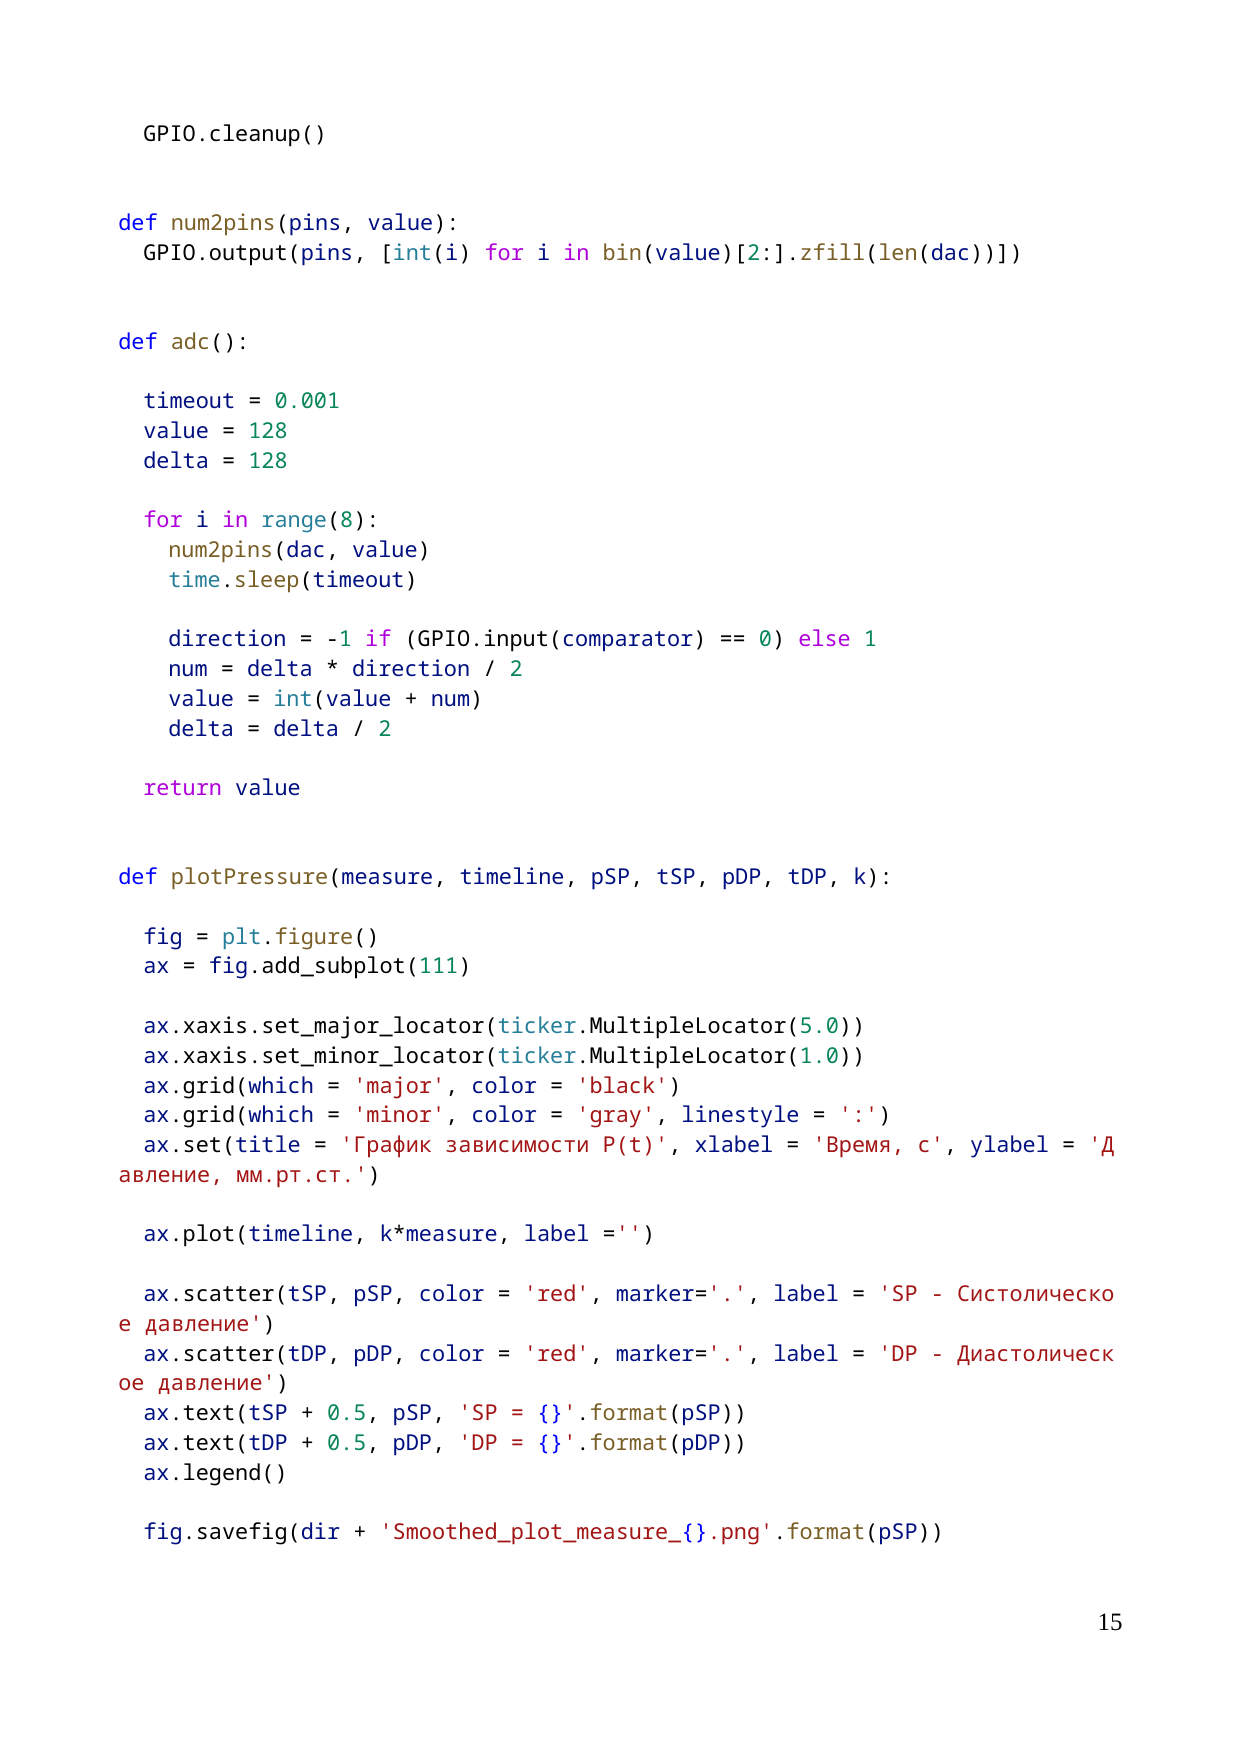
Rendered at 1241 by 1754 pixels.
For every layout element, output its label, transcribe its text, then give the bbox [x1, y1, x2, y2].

text def num2pins(pins, value): [118, 207, 1122, 237]
text ax.plot(timeline, k*measure, label ='') [118, 1218, 1122, 1248]
text ax.text(tSP + 0.5, pSP, 'SP = {}'.format(pSP)) [118, 1397, 1122, 1427]
text value = int(value + num) [118, 683, 1122, 713]
text for i in range(8): [118, 504, 1122, 534]
text ax.legend() [118, 1457, 1122, 1486]
text direction = -1 if (GPIO.input(comparator) == 0) else 1 [118, 623, 1122, 653]
text num = delta * direction / 2 [118, 653, 1122, 683]
text ax.grid(which = 'minor', color = 'gray', linestyle = ':') [118, 1099, 1122, 1129]
text ax.grid(which = 'major', color = 'black') [118, 1069, 1122, 1099]
text def plotPressure(measure, timeline, pSP, tSP, pDP, tDP, k): [118, 861, 1122, 891]
text num2pins(dac, value) [118, 534, 1122, 564]
text delta = 128 [118, 445, 1122, 475]
text value = 128 [118, 415, 1122, 445]
text fig = plt.figure() [118, 921, 1122, 951]
text time.sleep(timeout) [118, 564, 1122, 594]
text ax.xaxis.set_minor_locator(ticker.MultipleLocator(1.0)) [118, 1040, 1122, 1069]
text GPIO.output(pins, [int(i) for i in bin(value)[2:].zfill(len(dac))]) [118, 237, 1122, 267]
text ax.text(tDP + 0.5, pDP, 'DP = {}'.format(pDP)) [118, 1427, 1122, 1457]
text timeout = 0.001 [118, 385, 1122, 415]
text ax.scatter(tSP, pSP, color = 'red', marker='.', label = 'SP - Систолическое давление') [118, 1278, 1122, 1337]
text ax.scatter(tDP, pDP, color = 'red', marker='.', label = 'DP - Диастолическое давление') [118, 1337, 1122, 1397]
text ax = fig.add_subplot(111) [118, 951, 1122, 980]
text def adc(): [118, 326, 1122, 356]
text GPIO.cleanup() [118, 118, 1122, 148]
text return value [118, 772, 1122, 802]
text fig.savefig(dir + 'Smoothed_plot_measure_{}.png'.format(pSP)) [118, 1516, 1122, 1546]
text ax.set(title = 'График зависимости P(t)', xlabel = 'Время, с', ylabel = 'Давление, мм.рт.ст.') [118, 1129, 1122, 1189]
text delta = delta / 2 [118, 713, 1122, 743]
text ax.xaxis.set_major_locator(ticker.MultipleLocator(5.0)) [118, 1010, 1122, 1040]
